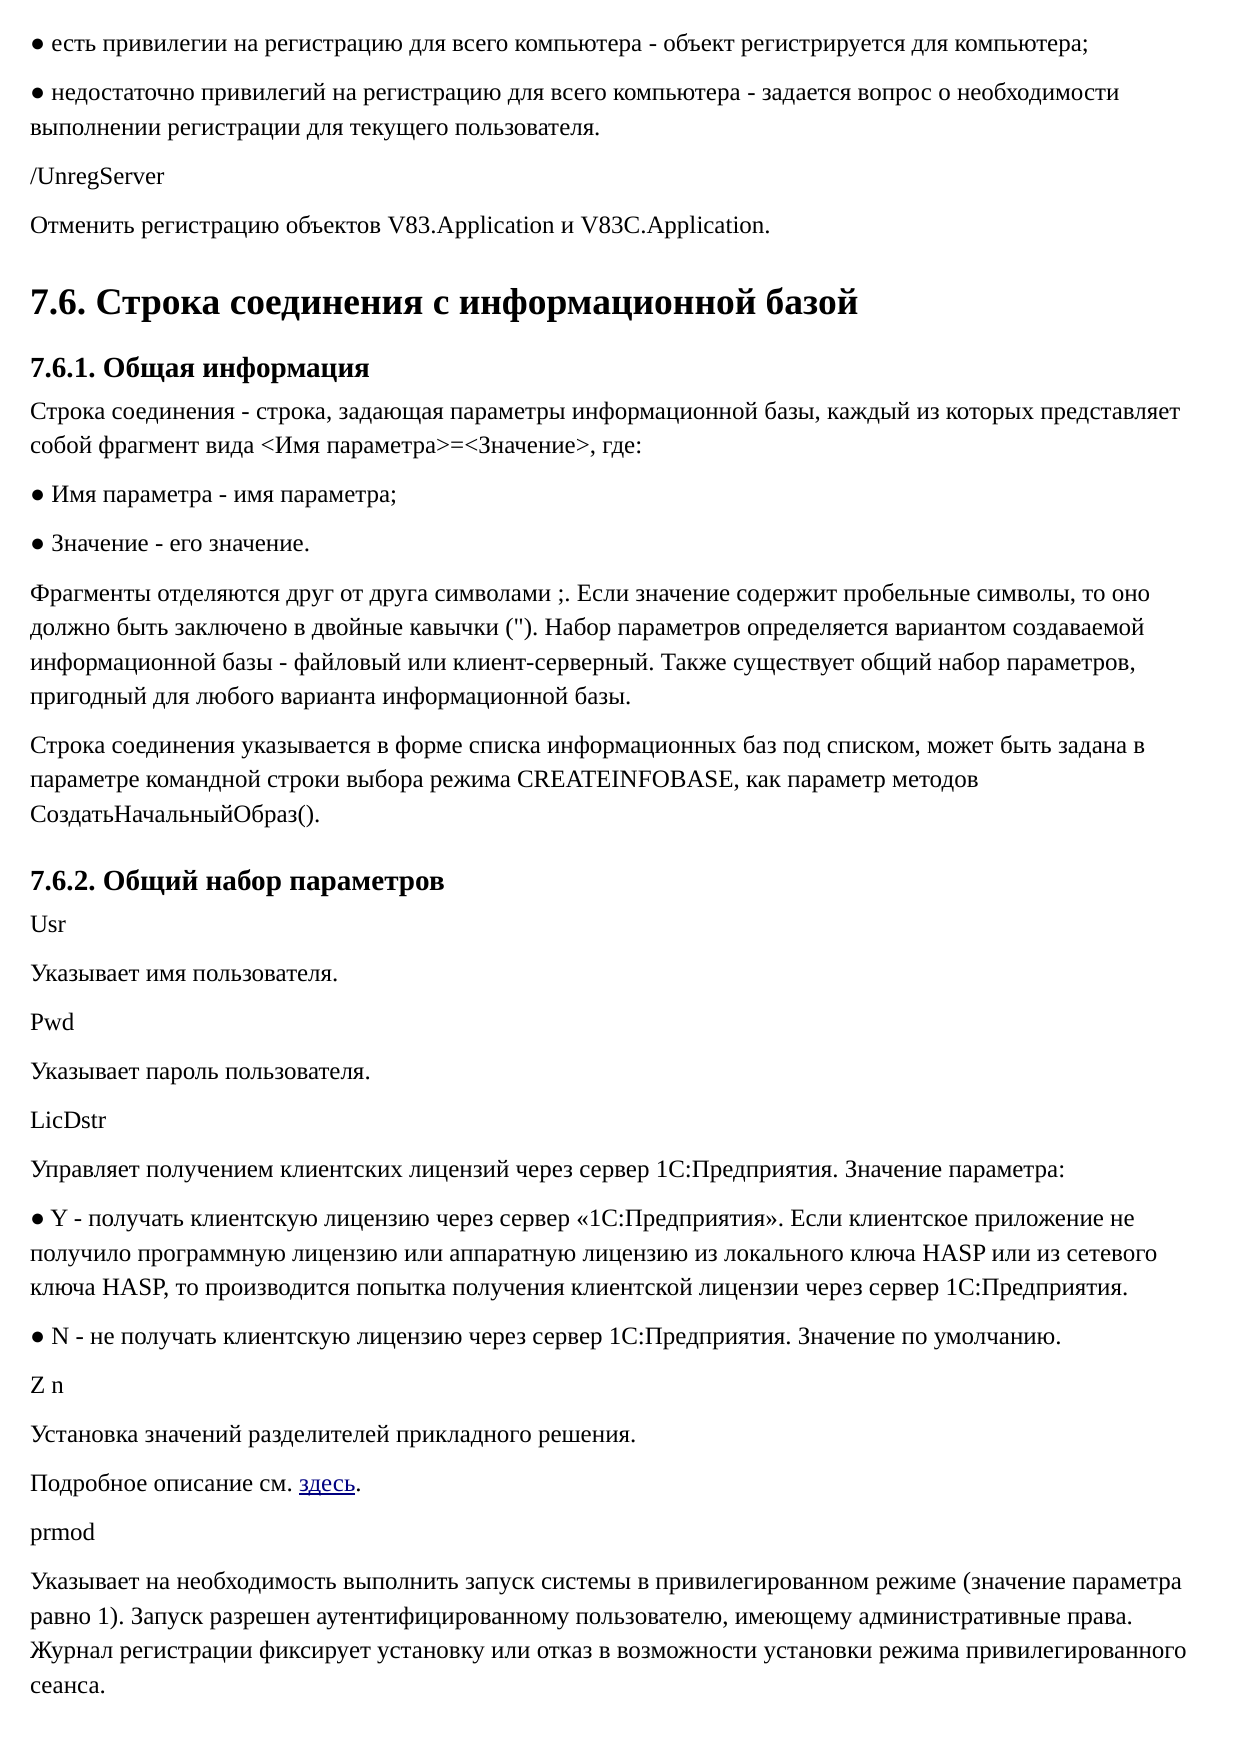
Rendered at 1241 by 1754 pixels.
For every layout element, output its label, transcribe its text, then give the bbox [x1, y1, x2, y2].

text Фрагменты отделяются друг от друга символами ;. Если значение содержит пробельные символы, то оно должно быть заключено в двойные кавычки ("). Набор параметров определяется вариантом создаваемой информационной базы ‑ файловый или клиент-серверный. Также существует общий набор параметров, пригодный для любого варианта информационной базы. [30, 578, 1211, 710]
text ● Имя параметра ‑ имя параметра; [30, 479, 1211, 508]
text ● Значение ‑ его значение. [30, 528, 1211, 557]
text Строка соединения ‑ строка, задающая параметры информационной базы, каждый из которых представляет собой фрагмент вида <Имя параметра>=<Значение>, где: [30, 396, 1211, 459]
text Z n [30, 1370, 1211, 1399]
text ● Y ‑ получать клиентскую лицензию через сервер «1С:Предприятия». Если клиентское приложение не получило программную лицензию или аппаратную лицензию из локального ключа HASP или из сетевого ключа HASP, то производится попытка получения клиентской лицензии через сервер 1С:Предприятия. [30, 1203, 1211, 1301]
text ● недостаточно привилегий на регистрацию для всего компьютера ‑ задается вопрос о необходимости выполнении регистрации для текущего пользователя. [30, 77, 1211, 140]
text Pwd [30, 1007, 1211, 1036]
text prmod [30, 1517, 1211, 1546]
subtitle 7.6.1. Общая информация [30, 350, 1211, 383]
text /UnregServer [30, 161, 1211, 189]
text Usr [30, 909, 1211, 937]
text Подробное описание см. здесь. [30, 1468, 1211, 1497]
text Указывает пароль пользователя. [30, 1056, 1211, 1085]
text ● есть привилегии на регистрацию для всего компьютера ‑ объект регистрируется для компьютера; [30, 28, 1211, 57]
text Управляет получением клиентских лицензий через сервер 1С:Предприятия. Значение параметра: [30, 1154, 1211, 1183]
subtitle 7.6.2. Общий набор параметров [30, 863, 1211, 896]
text Отменить регистрацию объектов V83.Application и V83C.Application. [30, 210, 1211, 238]
text Установка значений разделителей прикладного решения. [30, 1419, 1211, 1448]
text Указывает на необходимость выполнить запуск системы в привилегированном режиме (значение параметра равно 1). Запуск разрешен аутентифицированному пользователю, имеющему административные права. Журнал регистрации фиксирует установку или отказ в возможности установки режима привилегированного сеанса. [30, 1566, 1211, 1699]
text Указывает имя пользователя. [30, 958, 1211, 987]
text ● N ‑ не получать клиентскую лицензию через сервер 1С:Предприятия. Значение по умолчанию. [30, 1321, 1211, 1350]
subtitle 7.6. Строка соединения с информационной базой [30, 280, 1211, 323]
text Строка соединения указывается в форме списка информационных баз под списком, может быть задана в параметре командной строки выбора режима CREATEINFOBASE, как параметр методов СоздатьНачальныйОбраз(). [30, 730, 1211, 828]
text LicDstr [30, 1105, 1211, 1134]
